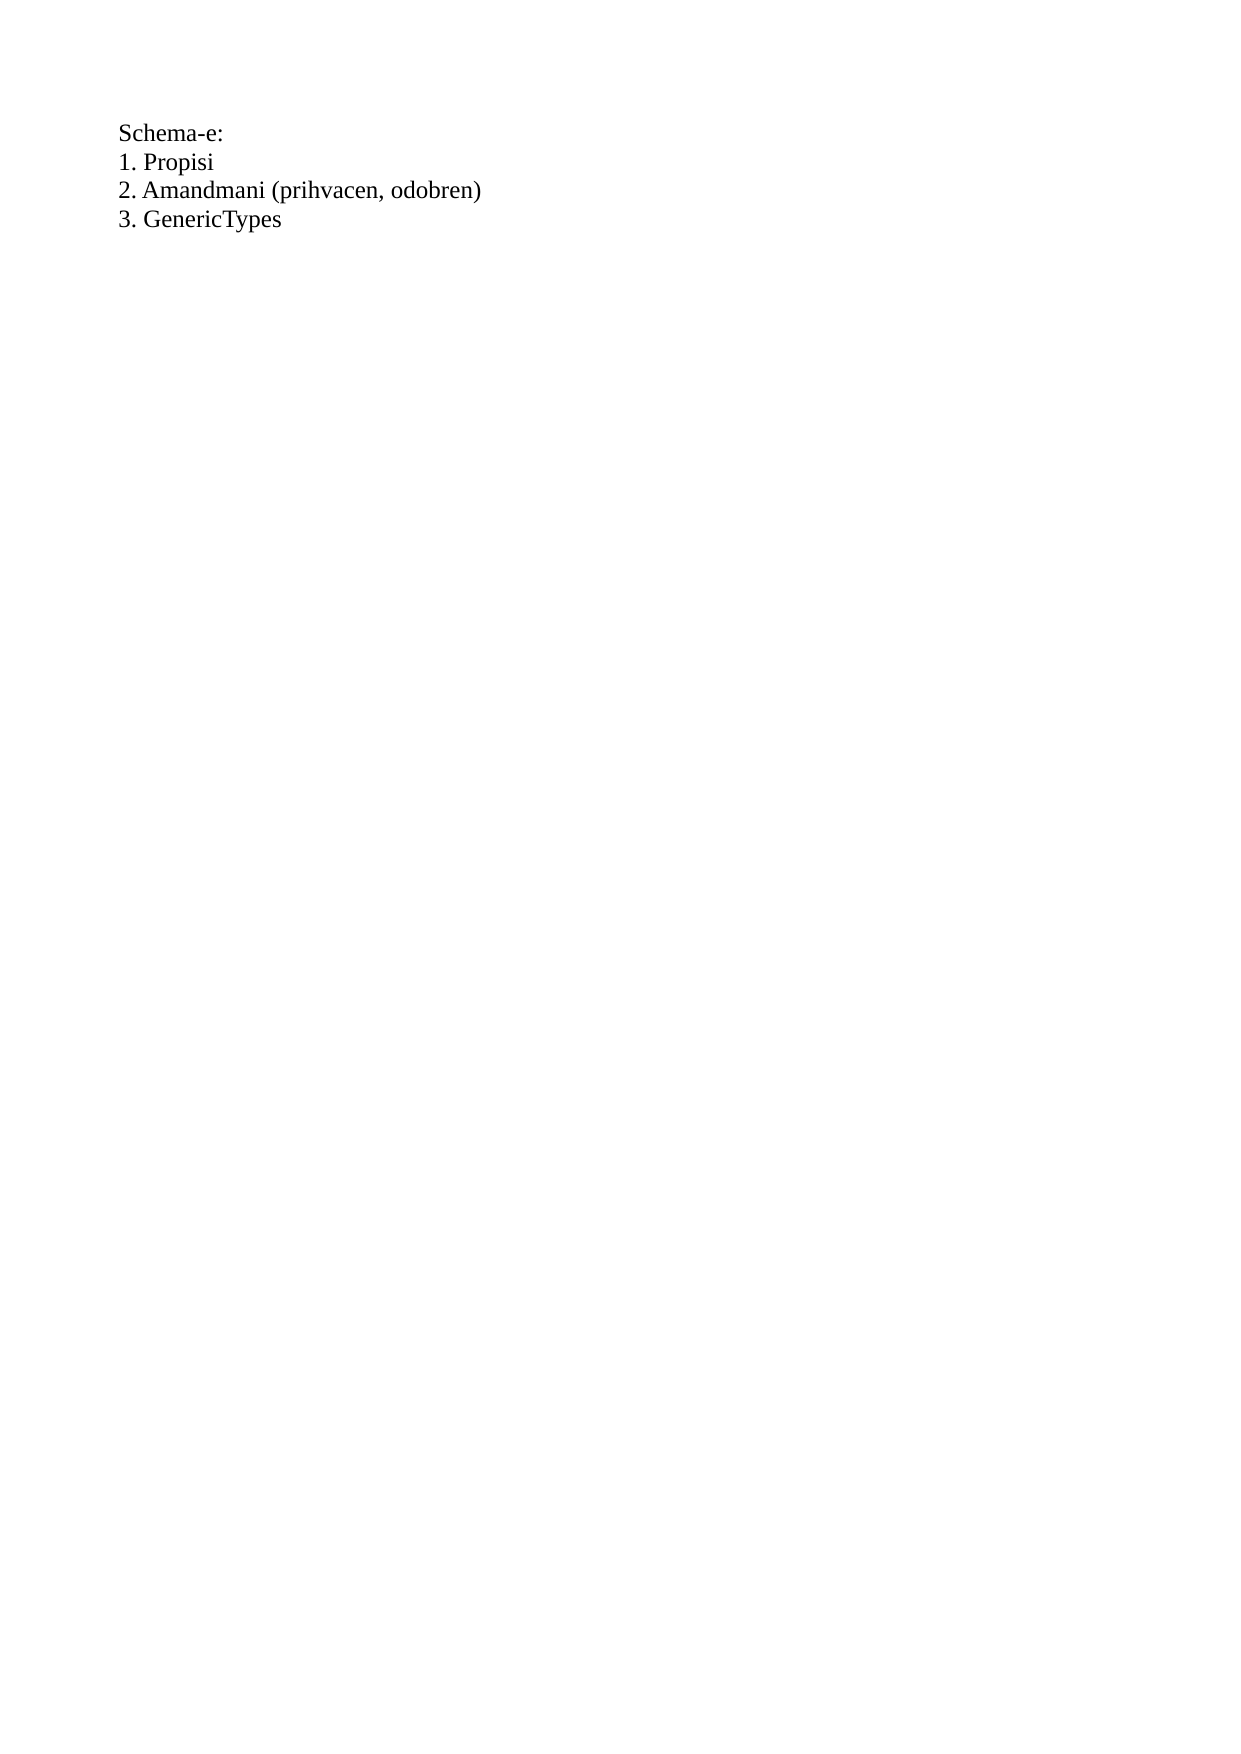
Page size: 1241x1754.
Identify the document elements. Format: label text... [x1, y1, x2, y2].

text 3. GenericTypes [118, 204, 1122, 233]
text Schema-e: [118, 118, 1122, 147]
text 1. Propisi [118, 147, 1122, 176]
text 2. Amandmani (prihvacen, odobren) [118, 176, 1122, 204]
